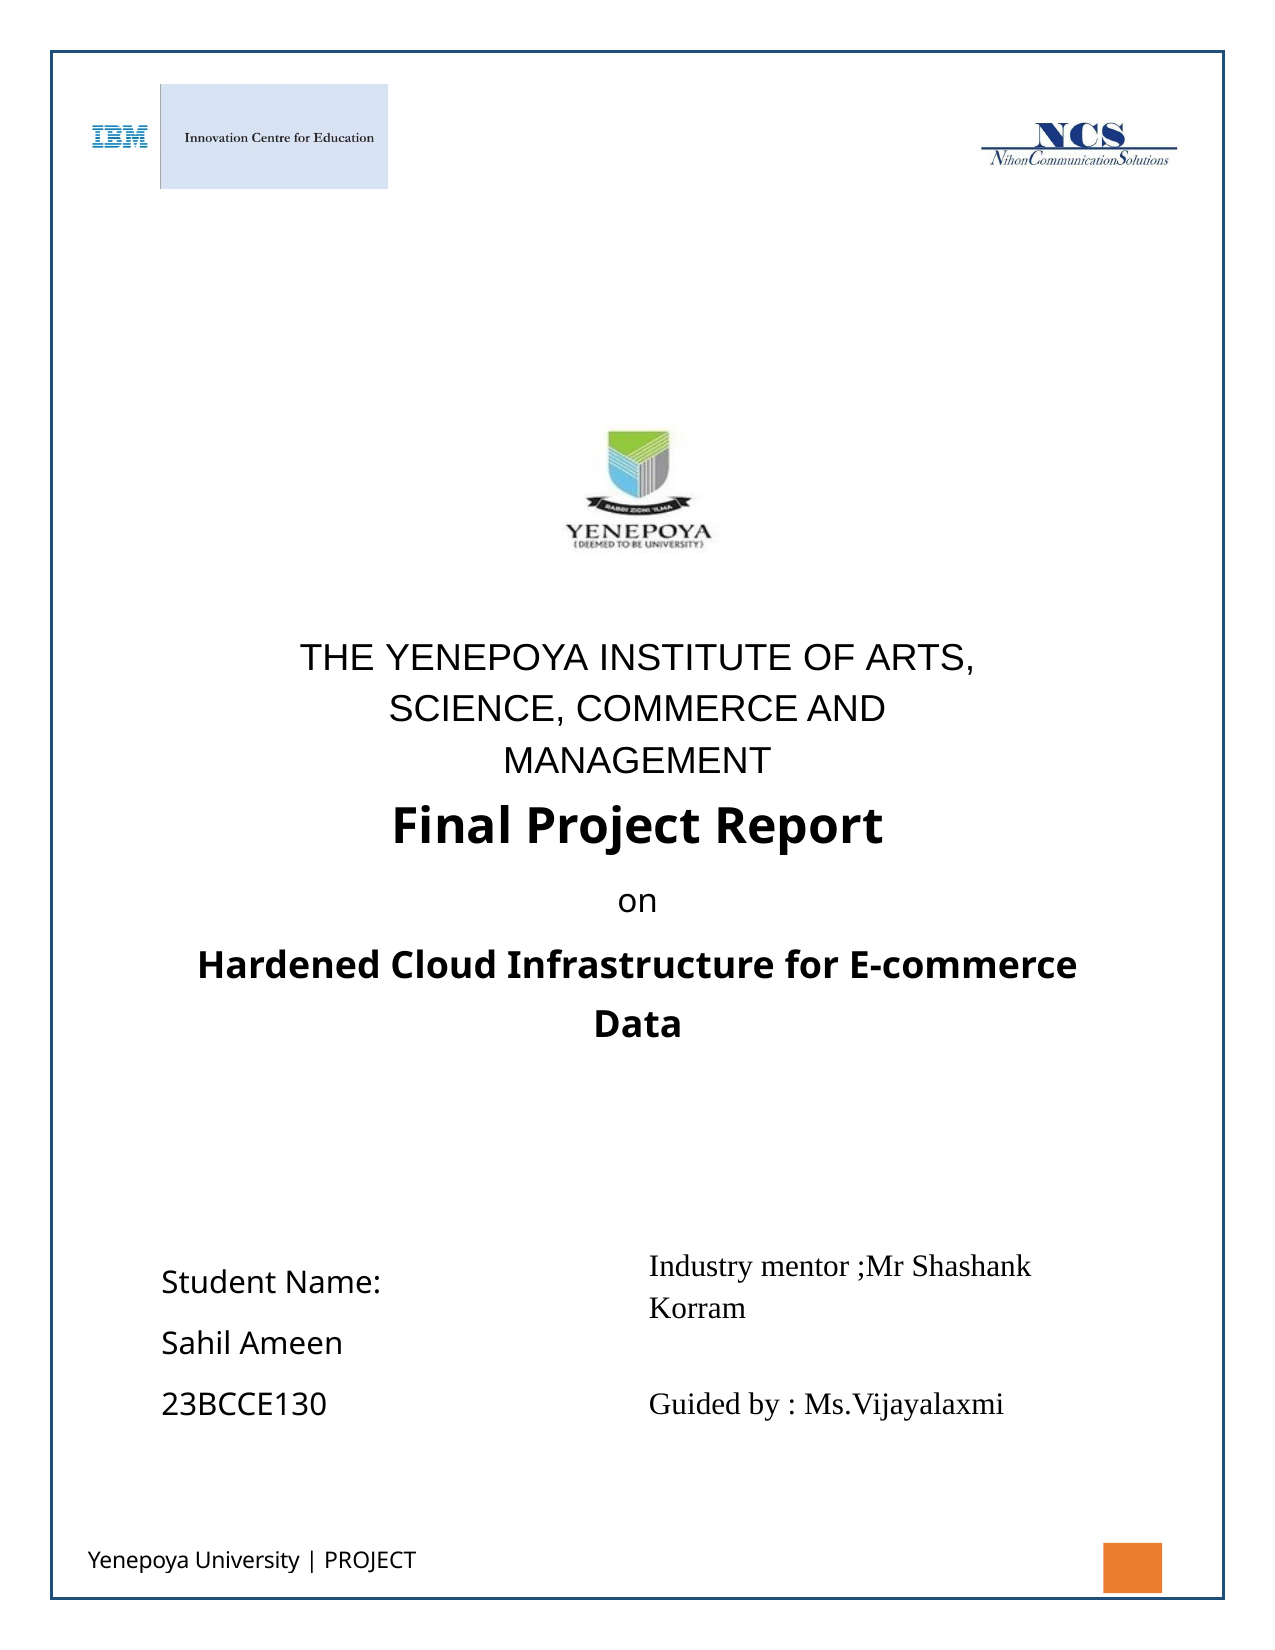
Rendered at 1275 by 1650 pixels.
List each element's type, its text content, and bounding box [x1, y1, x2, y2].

table_header Student Name: Sahil Ameen 23BCCE130 [150, 1248, 637, 1442]
text Final Project Report [150, 790, 1125, 858]
text Hardened Cloud Infrastructure for E-commerce Data [150, 938, 1125, 1048]
picture [982, 113, 1185, 170]
text THE YENEPOYA INSTITUTE OF ARTS, SCIENCE, COMMERCE AND MANAGEMENT [277, 635, 997, 781]
picture [561, 419, 719, 556]
picture [81, 84, 391, 189]
table_header Industry mentor ;Mr Shashank Korram Guided by : Ms.Vijayalaxmi [638, 1248, 1125, 1442]
text on [150, 877, 1125, 922]
